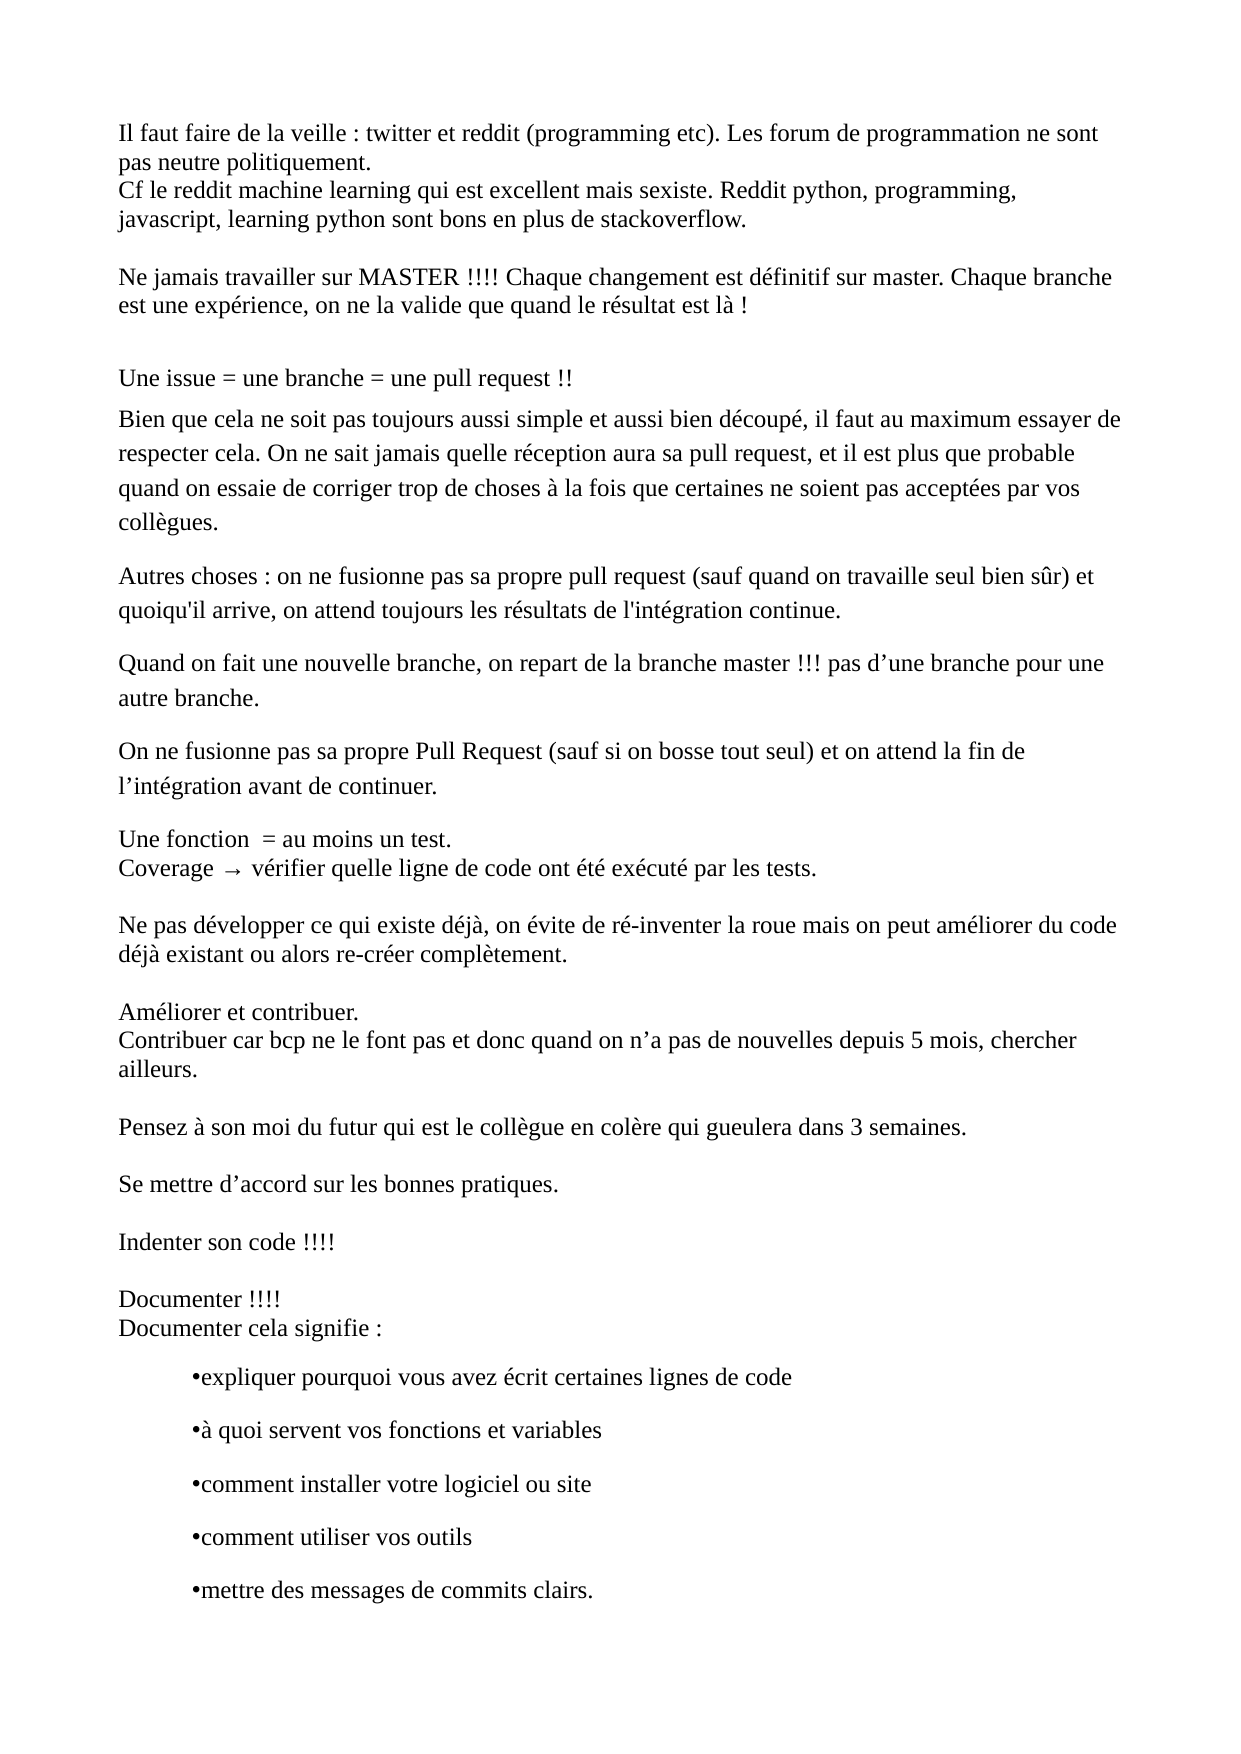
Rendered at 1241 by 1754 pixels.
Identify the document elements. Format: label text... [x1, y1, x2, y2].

text Autres choses : on ne fusionne pas sa propre pull request (sauf quand on travaille seul bien sûr) et quoiqu'il arrive, on attend toujours les résultats de l'intégration continue. [118, 561, 1122, 624]
list mettre des messages de commits clairs. [118, 1575, 1122, 1604]
text Une fonction = au moins un test. [118, 824, 1122, 853]
text Améliorer et contribuer. [118, 997, 1122, 1025]
subtitle Une issue = une branche = une pull request !! [118, 363, 1122, 391]
text Documenter !!!! [118, 1284, 1122, 1313]
text Ne jamais travailler sur MASTER !!!! Chaque changement est définitif sur master. Chaque branche est une expérience, on ne la valide que quand le résultat est là ! [118, 262, 1122, 319]
text Contribuer car bcp ne le font pas et donc quand on n’a pas de nouvelles depuis 5 mois, chercher ailleurs. [118, 1025, 1122, 1083]
text Documenter cela signifie : [118, 1313, 1122, 1342]
list expliquer pourquoi vous avez écrit certaines lignes de code [118, 1362, 1122, 1391]
text Pensez à son moi du futur qui est le collègue en colère qui gueulera dans 3 semaines. [118, 1112, 1122, 1140]
text Ne pas développer ce qui existe déjà, on évite de ré-inventer la roue mais on peut améliorer du code déjà existant ou alors re-créer complètement. [118, 910, 1122, 968]
list à quoi servent vos fonctions et variables [118, 1415, 1122, 1444]
list comment installer votre logiciel ou site [118, 1469, 1122, 1497]
text Coverage → vérifier quelle ligne de code ont été exécuté par les tests. [118, 853, 1122, 882]
text Il faut faire de la veille : twitter et reddit (programming etc). Les forum de programmation ne sont pas neutre politiquement. [118, 118, 1122, 176]
text Cf le reddit machine learning qui est excellent mais sexiste. Reddit python, programming, javascript, learning python sont bons en plus de stackoverflow. [118, 176, 1122, 233]
text Se mettre d’accord sur les bonnes pratiques. [118, 1169, 1122, 1198]
list comment utiliser vos outils [118, 1522, 1122, 1551]
text Quand on fait une nouvelle branche, on repart de la branche master !!! pas d’une branche pour une autre branche. [118, 648, 1122, 712]
text Indenter son code !!!! [118, 1227, 1122, 1255]
text On ne fusionne pas sa propre Pull Request (sauf si on bosse tout seul) et on attend la fin de l’intégration avant de continuer. [118, 736, 1122, 799]
text Bien que cela ne soit pas toujours aussi simple et aussi bien découpé, il faut au maximum essayer de respecter cela. On ne sait jamais quelle réception aura sa pull request, et il est plus que probable quand on essaie de corriger trop de choses à la fois que certaines ne soient pas acceptées par vos collègues. [118, 404, 1122, 536]
